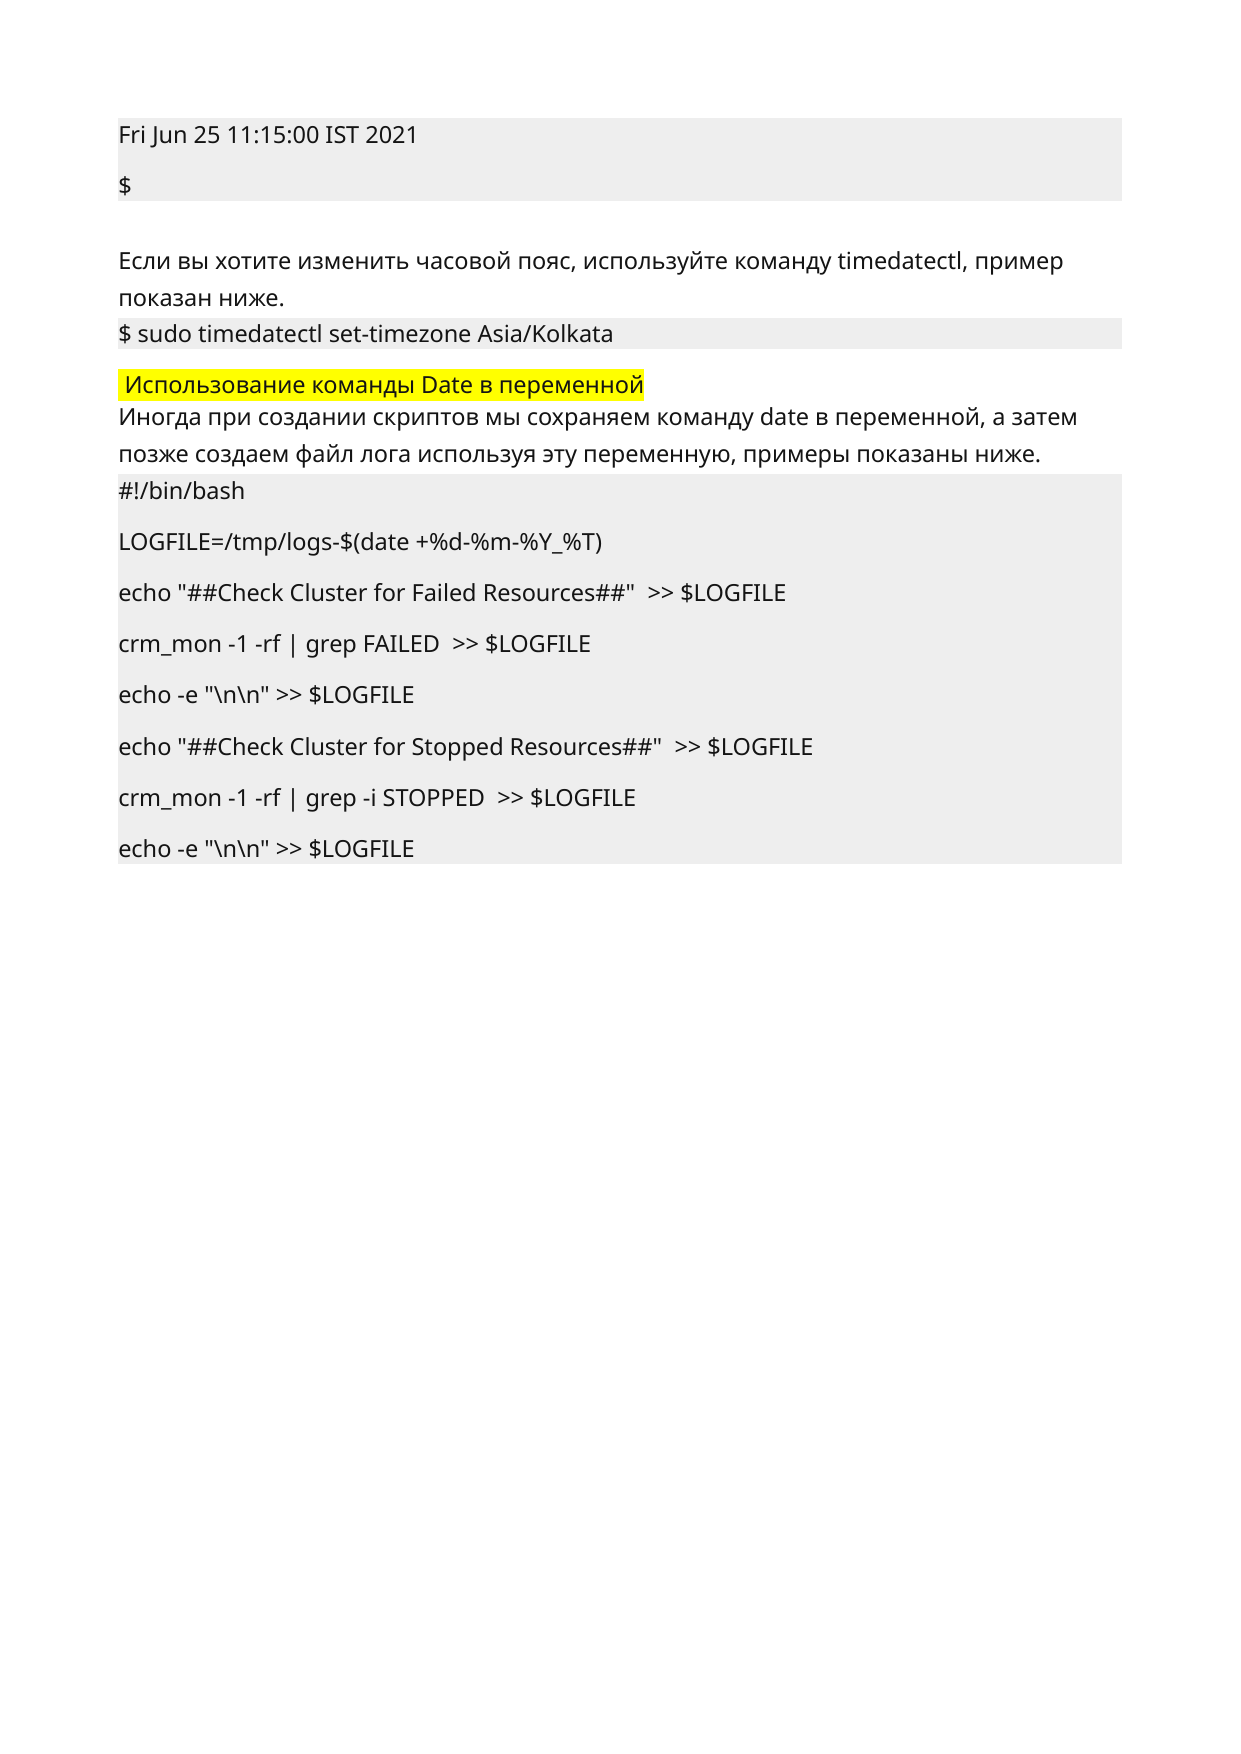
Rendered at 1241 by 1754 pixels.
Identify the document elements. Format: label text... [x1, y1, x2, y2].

text crm_mon -1 -rf | grep FAILED >> $LOGFILE [118, 628, 1122, 660]
text Fri Jun 25 11:15:00 IST 2021 [118, 118, 1122, 150]
text LOGFILE=/tmp/logs-$(date +%d-%m-%Y_%T) [118, 525, 1122, 557]
text $ sudo timedatectl set-timezone Asia/Kolkata [118, 318, 1122, 349]
text echo "##Check Cluster for Failed Resources##" >> $LOGFILE [118, 577, 1122, 608]
text echo -e "\n\n" >> $LOGFILE [118, 832, 1122, 864]
text $ [118, 169, 1122, 201]
text #!/bin/bash [118, 474, 1122, 506]
text Иногда при создании скриптов мы сохраняем команду date в переменной, а затем позже создаем файл лога используя эту переменную, примеры показаны ниже. [118, 401, 1122, 469]
text echo -e "\n\n" >> $LOGFILE [118, 679, 1122, 711]
subtitle Использование команды Date в переменной [118, 369, 1122, 401]
text echo "##Check Cluster for Stopped Resources##" >> $LOGFILE [118, 730, 1122, 762]
text Если вы хотите изменить часовой пояс, используйте команду timedatectl, пример показан ниже. [118, 244, 1122, 313]
text crm_mon -1 -rf | grep -i STOPPED >> $LOGFILE [118, 781, 1122, 813]
